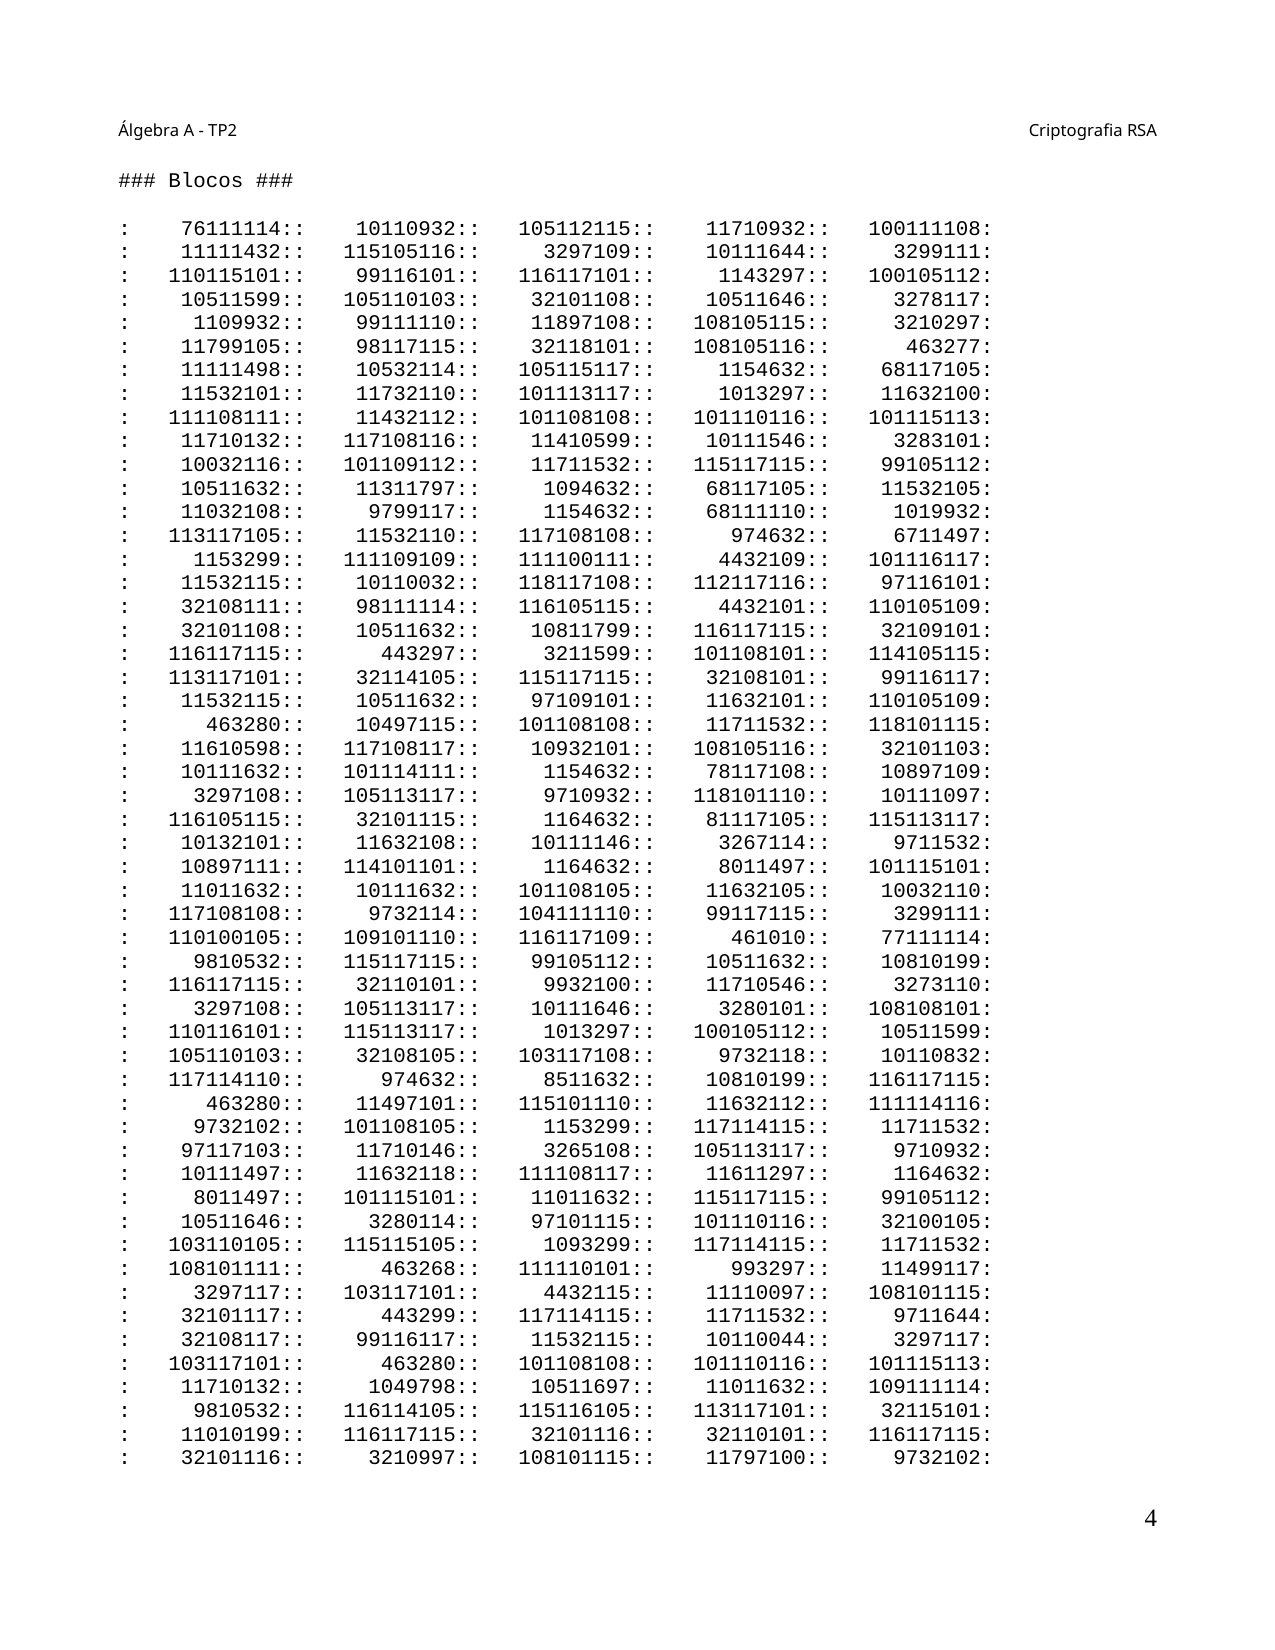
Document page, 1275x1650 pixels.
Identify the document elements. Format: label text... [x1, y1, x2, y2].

text ### Blocos ### [118, 170, 1157, 194]
text : 10511599:: 105110103:: 32101108:: 10511646:: 3278117: [118, 288, 1157, 312]
text : 32108117:: 99116117:: 11532115:: 10110044:: 3297117: [118, 1329, 1157, 1353]
text : 11532115:: 10110032:: 118117108:: 112117116:: 97116101: [118, 572, 1157, 596]
text : 32108111:: 98111114:: 116105115:: 4432101:: 110105109: [118, 596, 1157, 619]
text : 11532115:: 10511632:: 97109101:: 11632101:: 110105109: [118, 691, 1157, 714]
text : 113117105:: 11532110:: 117108108:: 974632:: 6711497: [118, 525, 1157, 549]
text : 113117101:: 32114105:: 115117115:: 32108101:: 99116117: [118, 667, 1157, 691]
text : 11610598:: 117108117:: 10932101:: 108105116:: 32101103: [118, 738, 1157, 761]
text : 11111432:: 115105116:: 3297109:: 10111644:: 3299111: [118, 241, 1157, 265]
text : 32101108:: 10511632:: 10811799:: 116117115:: 32109101: [118, 619, 1157, 643]
text : 10511646:: 3280114:: 97101115:: 101110116:: 32100105: [118, 1211, 1157, 1234]
text : 11710132:: 1049798:: 10511697:: 11011632:: 109111114: [118, 1376, 1157, 1400]
text : 117114110:: 974632:: 8511632:: 10810199:: 116117115: [118, 1069, 1157, 1092]
text : 97117103:: 11710146:: 3265108:: 105113117:: 9710932: [118, 1140, 1157, 1163]
text : 108101111:: 463268:: 111110101:: 993297:: 11499117: [118, 1258, 1157, 1282]
text : 9810532:: 115117115:: 99105112:: 10511632:: 10810199: [118, 951, 1157, 974]
text : 1109932:: 99111110:: 11897108:: 108105115:: 3210297: [118, 312, 1157, 336]
text : 103117101:: 463280:: 101108108:: 101110116:: 101115113: [118, 1353, 1157, 1376]
text : 10111497:: 11632118:: 111108117:: 11611297:: 1164632: [118, 1163, 1157, 1187]
text : 11799105:: 98117115:: 32118101:: 108105116:: 463277: [118, 336, 1157, 359]
text : 116117115:: 32110101:: 9932100:: 11710546:: 3273110: [118, 974, 1157, 998]
text : 110116101:: 115113117:: 1013297:: 100105112:: 10511599: [118, 1022, 1157, 1045]
text : 1153299:: 111109109:: 111100111:: 4432109:: 101116117: [118, 549, 1157, 572]
text : 32101117:: 443299:: 117114115:: 11711532:: 9711644: [118, 1305, 1157, 1329]
text : 10111632:: 101114111:: 1154632:: 78117108:: 10897109: [118, 761, 1157, 785]
text : 76111114:: 10110932:: 105112115:: 11710932:: 100111108: [118, 218, 1157, 241]
text : 10511632:: 11311797:: 1094632:: 68117105:: 11532105: [118, 478, 1157, 501]
text : 11710132:: 117108116:: 11410599:: 10111546:: 3283101: [118, 430, 1157, 454]
text : 9810532:: 116114105:: 115116105:: 113117101:: 32115101: [118, 1400, 1157, 1423]
text : 105110103:: 32108105:: 103117108:: 9732118:: 10110832: [118, 1045, 1157, 1069]
text : 3297108:: 105113117:: 10111646:: 3280101:: 108108101: [118, 998, 1157, 1022]
text : 116105115:: 32101115:: 1164632:: 81117105:: 115113117: [118, 809, 1157, 832]
text : 11111498:: 10532114:: 105115117:: 1154632:: 68117105: [118, 359, 1157, 383]
text : 103110105:: 115115105:: 1093299:: 117114115:: 11711532: [118, 1234, 1157, 1258]
text : 111108111:: 11432112:: 101108108:: 101110116:: 101115113: [118, 407, 1157, 430]
text : 463280:: 10497115:: 101108108:: 11711532:: 118101115: [118, 714, 1157, 738]
text : 9732102:: 101108105:: 1153299:: 117114115:: 11711532: [118, 1116, 1157, 1140]
text : 110115101:: 99116101:: 116117101:: 1143297:: 100105112: [118, 265, 1157, 288]
text : 3297108:: 105113117:: 9710932:: 118101110:: 10111097: [118, 785, 1157, 809]
text : 11032108:: 9799117:: 1154632:: 68111110:: 1019932: [118, 501, 1157, 525]
text : 32101116:: 3210997:: 108101115:: 11797100:: 9732102: [118, 1447, 1157, 1471]
text : 11010199:: 116117115:: 32101116:: 32110101:: 116117115: [118, 1423, 1157, 1447]
text : 3297117:: 103117101:: 4432115:: 11110097:: 108101115: [118, 1282, 1157, 1305]
text : 10132101:: 11632108:: 10111146:: 3267114:: 9711532: [118, 832, 1157, 856]
text : 11532101:: 11732110:: 101113117:: 1013297:: 11632100: [118, 383, 1157, 407]
text : 11011632:: 10111632:: 101108105:: 11632105:: 10032110: [118, 880, 1157, 903]
text : 117108108:: 9732114:: 104111110:: 99117115:: 3299111: [118, 903, 1157, 927]
text : 110100105:: 109101110:: 116117109:: 461010:: 77111114: [118, 927, 1157, 951]
text : 8011497:: 101115101:: 11011632:: 115117115:: 99105112: [118, 1187, 1157, 1211]
text : 10897111:: 114101101:: 1164632:: 8011497:: 101115101: [118, 856, 1157, 880]
text : 116117115:: 443297:: 3211599:: 101108101:: 114105115: [118, 643, 1157, 667]
text : 10032116:: 101109112:: 11711532:: 115117115:: 99105112: [118, 454, 1157, 478]
text : 463280:: 11497101:: 115101110:: 11632112:: 111114116: [118, 1092, 1157, 1116]
